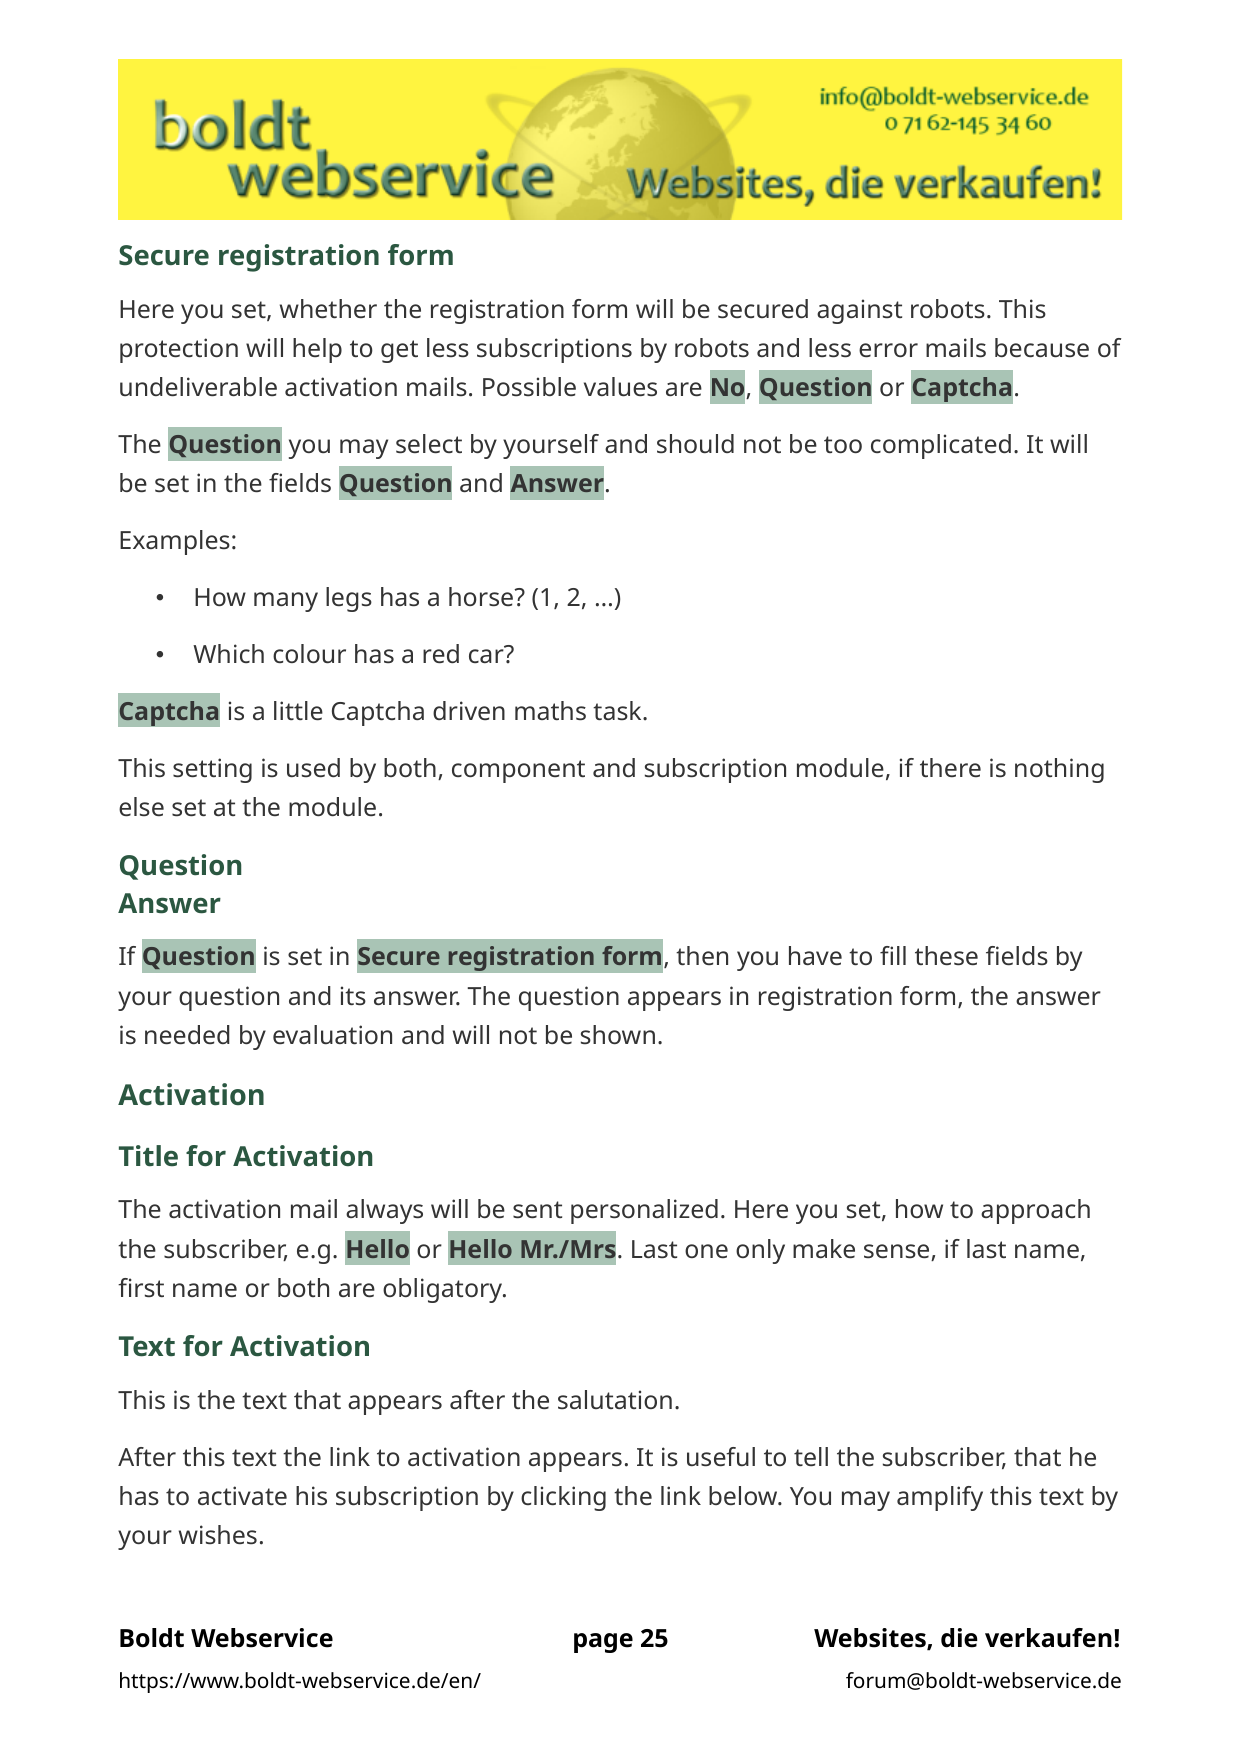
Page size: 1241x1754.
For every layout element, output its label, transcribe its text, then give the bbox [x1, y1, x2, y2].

picture [118, 59, 1123, 220]
text If Question is set in Secure registration form, then you have to fill these fields by your question and its answer. The question appears in registration form, the answer is needed by evaluation and will not be shown. [118, 939, 1122, 1051]
text This is the text that appears after the salutation. [118, 1383, 1122, 1417]
list How many legs has a horse? (1, 2, …) [156, 579, 1122, 614]
text This setting is used by both, component and subscription module, if there is nothing else set at the module. [118, 750, 1122, 823]
text After this text the link to activation appears. It is useful to tell the subscriber, that he has to activate his subscription by clicking the link below. You may amplify this text by your wishes. [118, 1439, 1122, 1552]
text Here you set, whether the registration form will be secured against robots. This protection will help to get less subscriptions by robots and less error mails because of undeliverable activation mails. Possible values are No, Question or Captcha. [118, 291, 1122, 404]
text Examples: [118, 523, 1122, 557]
text The Question you may select by yourself and should not be too complicated. It will be set in the fields Question and Answer. [118, 427, 1122, 500]
subtitle Secure registration form [118, 236, 1122, 274]
text Captcha is a little Captcha driven maths task. [220, 693, 1122, 727]
text The activation mail always will be sent personalized. Here you set, how to approach the subscriber, e.g. Hello or Hello Mr./Mrs. Last one only make sense, if last name, first name or both are obligatory. [118, 1192, 1122, 1304]
subtitle Title for Activation [118, 1137, 1122, 1174]
subtitle Text for Activation [118, 1327, 1122, 1365]
subtitle Activation [118, 1074, 1122, 1113]
list Which colour has a red car? [156, 636, 1122, 671]
subtitle Question Answer [118, 846, 1122, 921]
